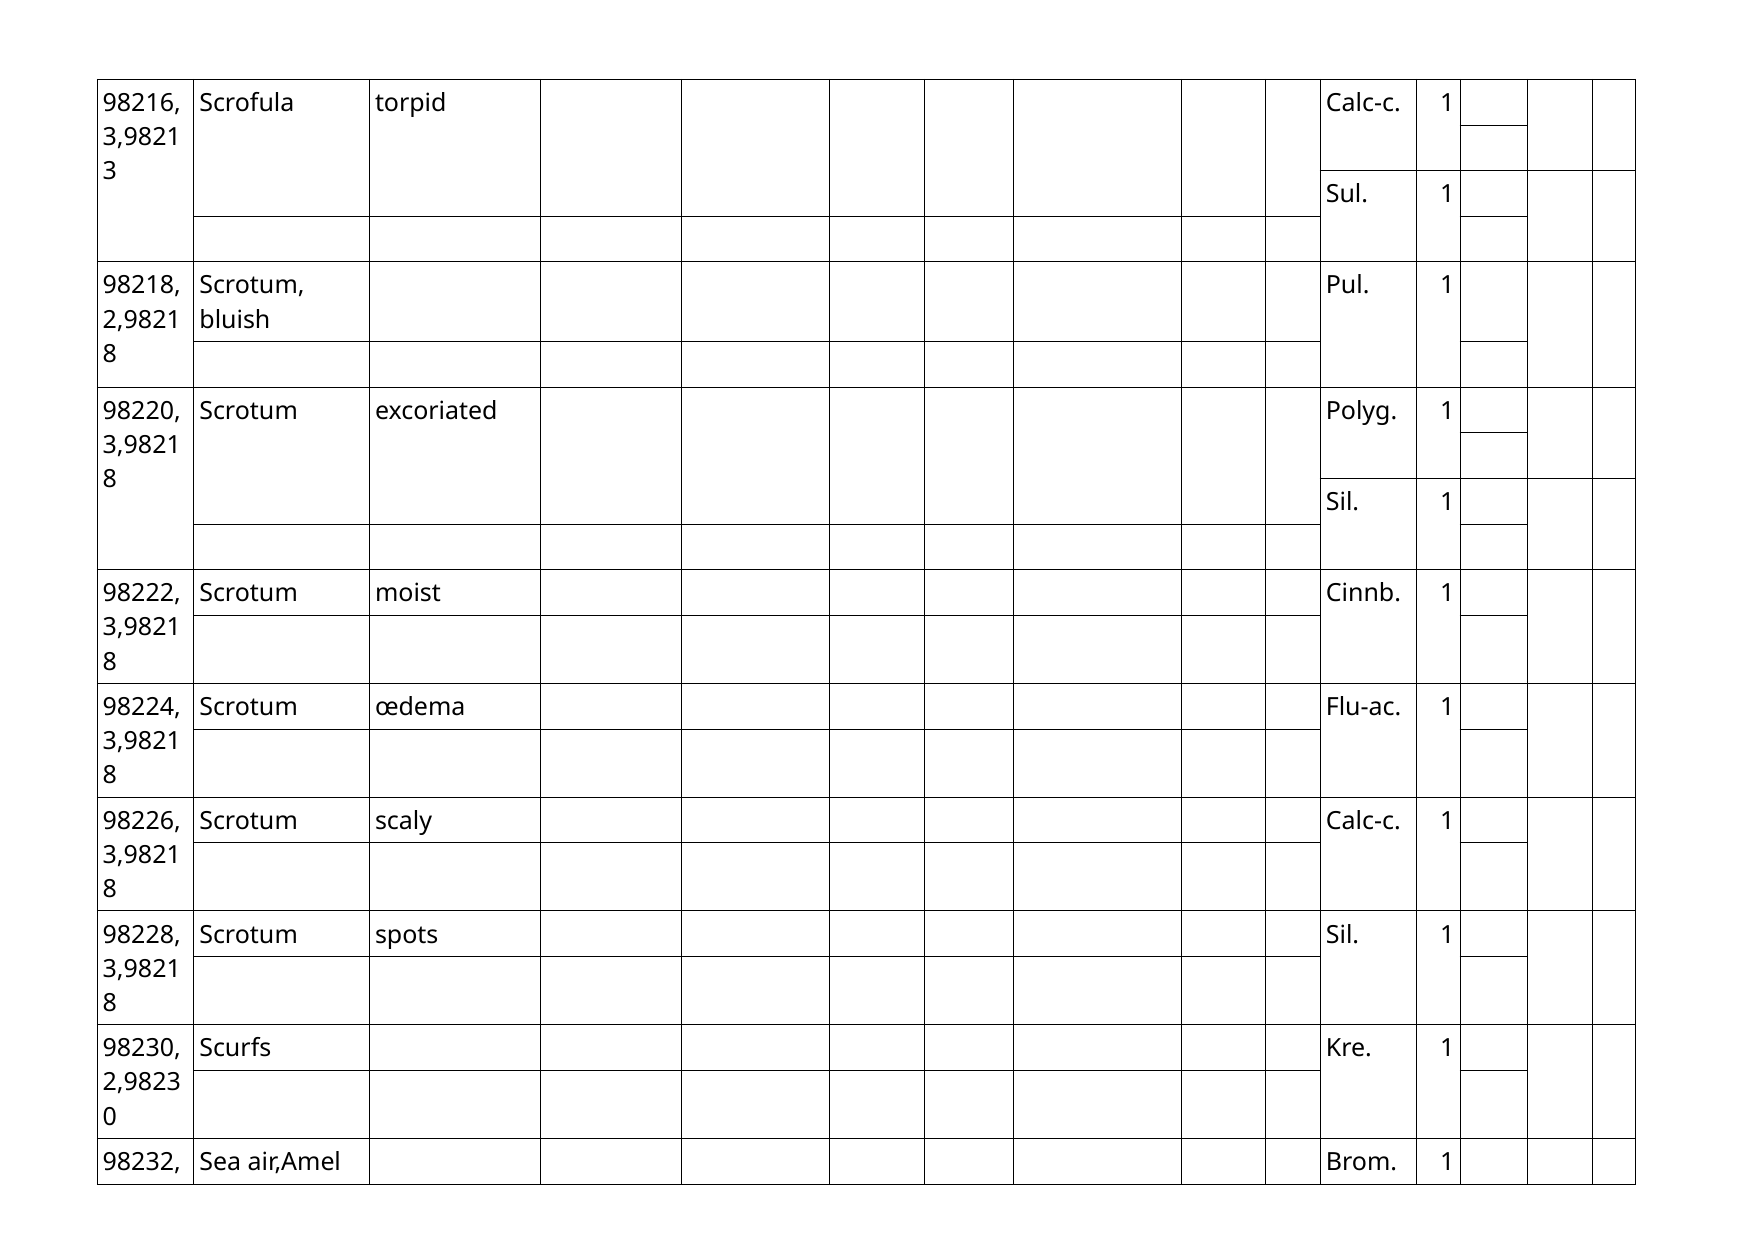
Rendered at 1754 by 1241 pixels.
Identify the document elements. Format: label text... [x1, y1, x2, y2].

table_cell [1014, 798, 1181, 842]
table_cell [541, 217, 681, 261]
table_cell [1266, 730, 1320, 797]
table_cell [925, 911, 1013, 956]
table_cell [1014, 843, 1181, 910]
table_cell [541, 843, 681, 910]
table_cell [1461, 684, 1527, 728]
table_cell [1528, 262, 1592, 387]
table_cell excoriated [370, 388, 540, 523]
table_cell [370, 1139, 540, 1183]
table_cell [1461, 730, 1527, 797]
table_cell [1461, 171, 1527, 216]
table_cell [925, 843, 1013, 910]
table_cell [682, 1139, 829, 1183]
table_cell [541, 798, 681, 842]
table_cell [1528, 1139, 1592, 1183]
table_cell [1182, 1071, 1265, 1138]
table_cell Cinnb. [1321, 570, 1416, 683]
table_cell [1593, 388, 1635, 478]
table_cell [682, 217, 829, 261]
table_cell Scrotum [194, 684, 369, 728]
table_cell [541, 570, 681, 615]
table_cell [830, 798, 924, 842]
table_cell [830, 525, 924, 569]
table_cell [370, 262, 540, 341]
table_cell [682, 1071, 829, 1138]
table_cell [1014, 616, 1181, 683]
table_cell [1461, 80, 1527, 124]
table_cell Scrofula [194, 80, 369, 216]
table_cell Kre. [1321, 1025, 1416, 1138]
table_cell [682, 262, 829, 341]
table_cell [1014, 1139, 1181, 1183]
table_cell 1 [1417, 388, 1460, 478]
table_cell [194, 957, 369, 1024]
table_cell [1461, 262, 1527, 341]
table_cell [1461, 798, 1527, 842]
table_cell [830, 570, 924, 615]
table_cell [541, 1025, 681, 1070]
table_cell 1 [1417, 684, 1460, 797]
table_cell [1266, 911, 1320, 956]
table_cell [541, 730, 681, 797]
table_cell Pul. [1321, 262, 1416, 387]
table_cell [830, 262, 924, 341]
table_cell [541, 262, 681, 341]
table_cell Sul. [1321, 171, 1416, 261]
table_cell [1528, 570, 1592, 683]
table_cell [1014, 1025, 1181, 1070]
table_cell [1182, 1025, 1265, 1070]
table_cell 1 [1417, 911, 1460, 1024]
table_cell [370, 1025, 540, 1070]
table_cell [925, 798, 1013, 842]
table_cell [541, 80, 681, 216]
table_cell [1182, 1139, 1265, 1183]
table_cell [830, 1139, 924, 1183]
table_cell [1461, 342, 1527, 387]
table_cell 1 [1417, 262, 1460, 387]
table_cell [1593, 262, 1635, 387]
table_cell [1014, 262, 1181, 341]
table_cell [1593, 171, 1635, 261]
table_cell 98226,3,98218 [98, 798, 193, 910]
table_cell [830, 957, 924, 1024]
table_cell [830, 730, 924, 797]
table_cell [1593, 80, 1635, 170]
table_cell Calc-c. [1321, 80, 1416, 170]
table_cell [682, 684, 829, 728]
table_cell [830, 217, 924, 261]
table_cell [925, 80, 1013, 216]
table_cell Sil. [1321, 479, 1416, 569]
table_cell Scrotum [194, 798, 369, 842]
table_cell [1461, 843, 1527, 910]
table_cell [925, 342, 1013, 387]
table_cell 98228,3,98218 [98, 911, 193, 1024]
table_cell [541, 684, 681, 728]
table_cell [1266, 798, 1320, 842]
table_cell moist [370, 570, 540, 615]
table_cell œdema [370, 684, 540, 728]
table_cell [1461, 616, 1527, 683]
table_cell [194, 1071, 369, 1138]
table_cell [1014, 1071, 1181, 1138]
table_cell [925, 525, 1013, 569]
table_cell Flu-ac. [1321, 684, 1416, 797]
table_cell Brom. [1321, 1139, 1416, 1183]
table_cell [1528, 479, 1592, 569]
table_cell [1182, 798, 1265, 842]
table_cell [1461, 433, 1527, 478]
table_cell [925, 1025, 1013, 1070]
table_cell [1528, 684, 1592, 797]
table_cell [1461, 479, 1527, 523]
table_cell [830, 1071, 924, 1138]
table_cell 1 [1417, 1139, 1460, 1183]
table_cell Scrotum [194, 911, 369, 956]
table_cell [1014, 525, 1181, 569]
table_cell 1 [1417, 171, 1460, 261]
table_cell [1266, 388, 1320, 523]
table_cell [1461, 1071, 1527, 1138]
table_cell [370, 1071, 540, 1138]
table_cell [925, 262, 1013, 341]
table_cell [682, 911, 829, 956]
table_cell [682, 80, 829, 216]
table_cell [1266, 616, 1320, 683]
table_cell [1266, 1071, 1320, 1138]
table_cell 1 [1417, 1025, 1460, 1138]
table_cell [1266, 262, 1320, 341]
table_cell [370, 730, 540, 797]
table_cell [925, 570, 1013, 615]
table_cell [682, 342, 829, 387]
table_cell 98232, [98, 1139, 193, 1183]
table_cell [1182, 388, 1265, 523]
table_cell [925, 684, 1013, 728]
table_cell [1014, 957, 1181, 1024]
table_cell [541, 388, 681, 523]
table_cell [925, 388, 1013, 523]
table_cell [1014, 388, 1181, 523]
table_cell [682, 957, 829, 1024]
table_cell [682, 730, 829, 797]
table_cell [1182, 525, 1265, 569]
table_cell [1182, 616, 1265, 683]
table_cell scaly [370, 798, 540, 842]
table_cell [1014, 342, 1181, 387]
table_cell [1593, 1025, 1635, 1138]
table_cell 98220,3,98218 [98, 388, 193, 569]
table_cell Polyg. [1321, 388, 1416, 478]
table_cell [925, 217, 1013, 261]
table_cell [830, 342, 924, 387]
table_cell 98216,3,98213 [98, 80, 193, 261]
table_cell [1593, 911, 1635, 1024]
table_cell [1014, 570, 1181, 615]
table_cell [1461, 126, 1527, 170]
table_cell Scrotum [194, 388, 369, 523]
table_cell [1014, 730, 1181, 797]
table_cell [1593, 684, 1635, 797]
table_cell [1266, 342, 1320, 387]
table_cell Sea air,Amel [194, 1139, 369, 1183]
table_cell [1266, 525, 1320, 569]
table_cell 1 [1417, 798, 1460, 910]
table_cell 1 [1417, 80, 1460, 170]
table_cell [830, 684, 924, 728]
table_cell [1266, 684, 1320, 728]
table_cell 1 [1417, 479, 1460, 569]
table_cell [541, 616, 681, 683]
table_cell [1014, 80, 1181, 216]
table_cell [1593, 1139, 1635, 1183]
table_cell [1182, 730, 1265, 797]
table_cell [682, 798, 829, 842]
table_cell Scrotum, bluish [194, 262, 369, 341]
table_cell [1266, 957, 1320, 1024]
table_cell [1266, 80, 1320, 216]
table_cell [1182, 342, 1265, 387]
table_cell Scurfs [194, 1025, 369, 1070]
table_cell [682, 525, 829, 569]
table_cell [1593, 798, 1635, 910]
table_cell [194, 843, 369, 910]
table_cell [1182, 217, 1265, 261]
table_cell [925, 957, 1013, 1024]
table_cell [194, 342, 369, 387]
table_cell [1182, 957, 1265, 1024]
table_cell [1182, 843, 1265, 910]
table_cell [541, 957, 681, 1024]
table_cell [1182, 911, 1265, 956]
table_cell [1461, 217, 1527, 261]
table_cell [925, 1071, 1013, 1138]
table_cell [1182, 80, 1265, 216]
table_cell [541, 911, 681, 956]
table_cell [194, 525, 369, 569]
table_cell 98230,2,98230 [98, 1025, 193, 1138]
table_cell [925, 616, 1013, 683]
table_cell [925, 730, 1013, 797]
table_cell [682, 388, 829, 523]
table_cell [370, 843, 540, 910]
table_cell [1182, 570, 1265, 615]
table_cell [925, 1139, 1013, 1183]
table_cell 98218,2,98218 [98, 262, 193, 387]
table_cell [1528, 388, 1592, 478]
table_cell [1014, 684, 1181, 728]
table_cell [1528, 80, 1592, 170]
table_cell [1593, 570, 1635, 683]
table_cell [830, 388, 924, 523]
table_cell 1 [1417, 570, 1460, 683]
table_cell spots [370, 911, 540, 956]
table_cell [1014, 217, 1181, 261]
table_cell [194, 217, 369, 261]
table_cell torpid [370, 80, 540, 216]
table_cell [682, 843, 829, 910]
table_cell [830, 80, 924, 216]
table_cell [194, 616, 369, 683]
table_cell [830, 616, 924, 683]
table_cell [830, 911, 924, 956]
table_cell [830, 843, 924, 910]
table_cell [1461, 957, 1527, 1024]
table_cell 98222,3,98218 [98, 570, 193, 683]
table_cell [1528, 911, 1592, 1024]
table_cell Calc-c. [1321, 798, 1416, 910]
table_cell [370, 616, 540, 683]
table_cell [1461, 525, 1527, 569]
table_cell [830, 1025, 924, 1070]
table_cell [1528, 171, 1592, 261]
table_cell [1528, 1025, 1592, 1138]
table_cell [541, 342, 681, 387]
table_cell 98224,3,98218 [98, 684, 193, 797]
table_cell [1266, 843, 1320, 910]
table_cell [370, 957, 540, 1024]
table_cell [1266, 570, 1320, 615]
table_cell [1593, 479, 1635, 569]
table_cell [1014, 911, 1181, 956]
table_cell [1266, 1139, 1320, 1183]
table_cell [682, 1025, 829, 1070]
table_cell [1266, 1025, 1320, 1070]
table_cell [541, 1071, 681, 1138]
table_cell [1528, 798, 1592, 910]
table_cell Sil. [1321, 911, 1416, 1024]
table_cell [1461, 1139, 1527, 1183]
table_cell [1461, 570, 1527, 615]
table_cell [541, 525, 681, 569]
table_cell [370, 525, 540, 569]
table_cell [1182, 262, 1265, 341]
table_cell [1461, 388, 1527, 432]
table_cell [194, 730, 369, 797]
table_cell [541, 1139, 681, 1183]
table_cell [1182, 684, 1265, 728]
table_cell [370, 342, 540, 387]
table_cell [1461, 1025, 1527, 1070]
table_cell [1461, 911, 1527, 956]
table_cell Scrotum [194, 570, 369, 615]
table_cell [1266, 217, 1320, 261]
table_cell [682, 570, 829, 615]
table_cell [370, 217, 540, 261]
table_cell [682, 616, 829, 683]
